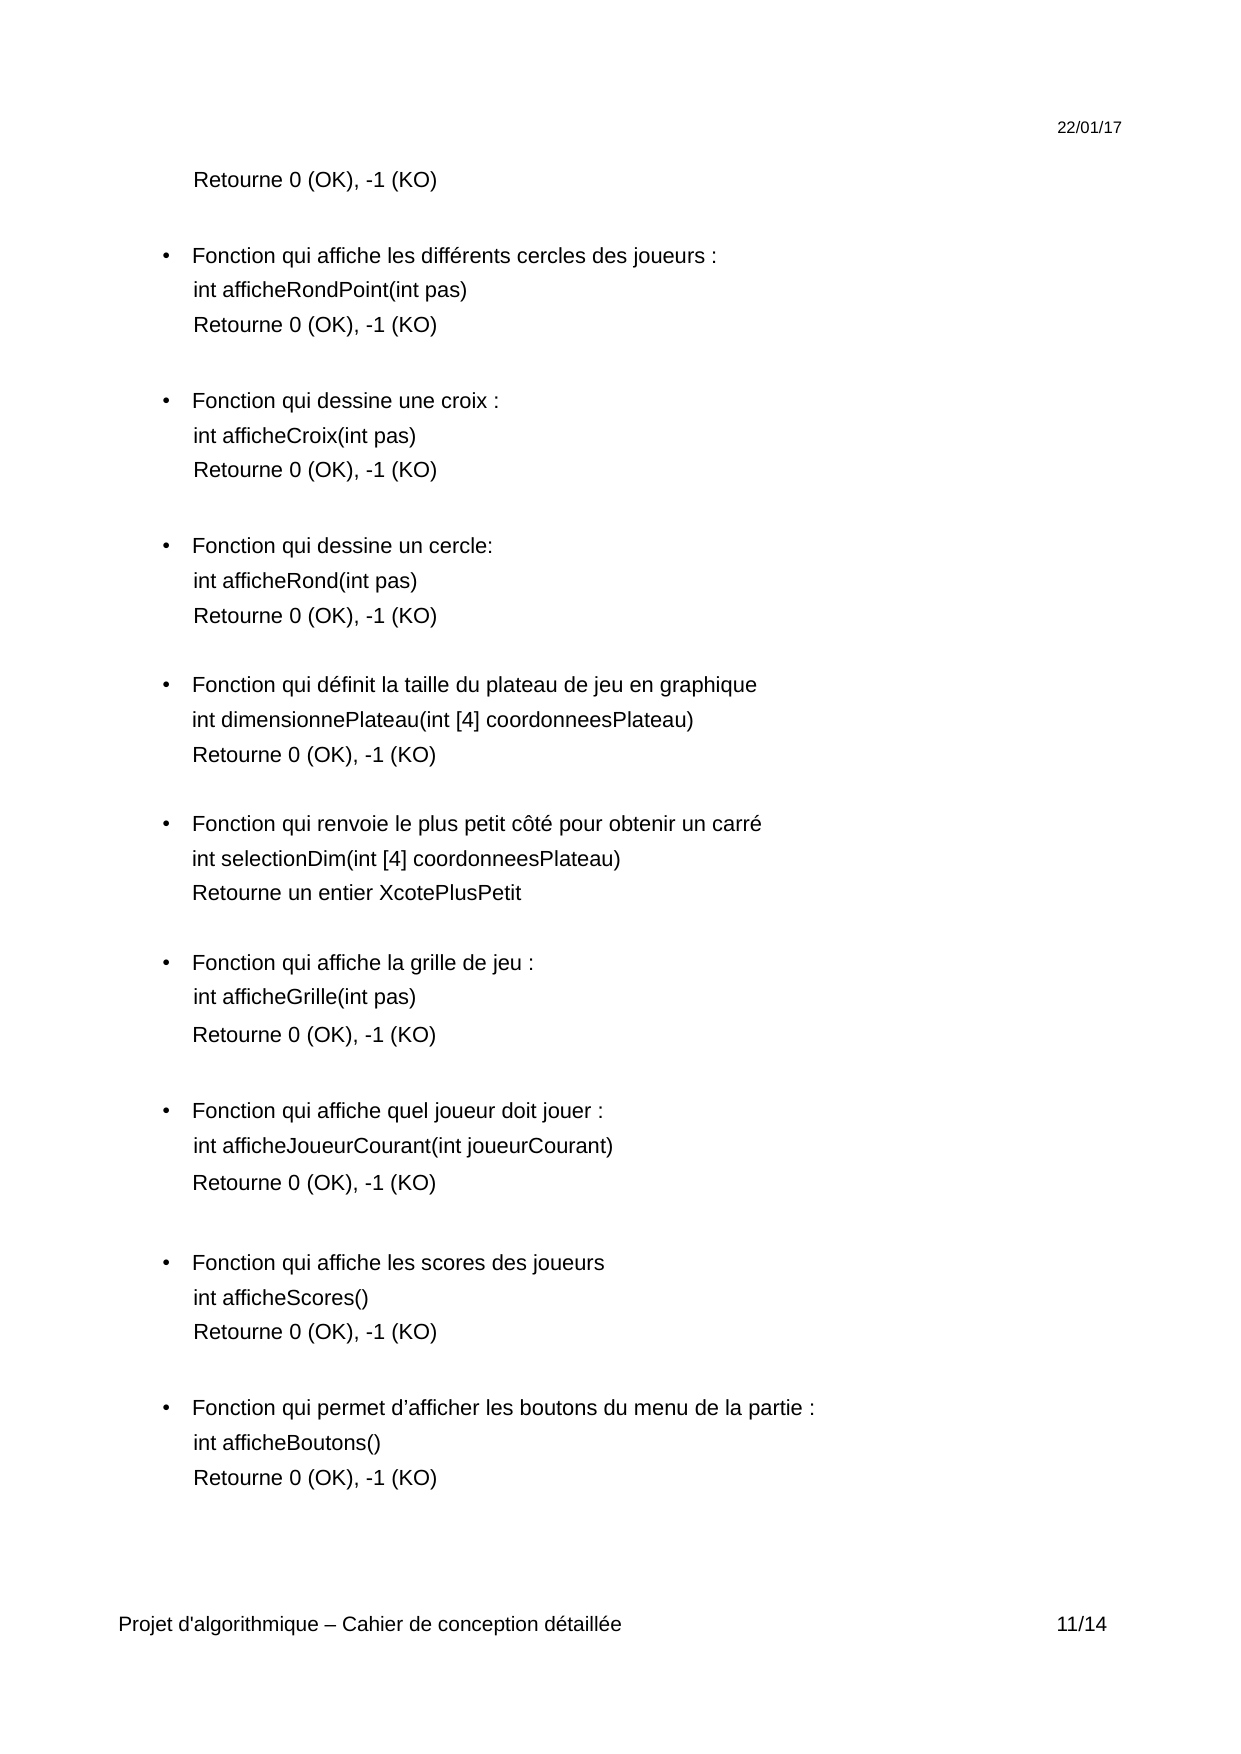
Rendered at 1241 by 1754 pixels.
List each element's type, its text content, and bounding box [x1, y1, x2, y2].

text Retourne 0 (OK), -1 (KO) [118, 603, 1122, 628]
list int selectionDim(int [4] coordonneesPlateau) [162, 846, 1122, 871]
text Retourne 0 (OK), -1 (KO) [118, 312, 1122, 337]
text int afficheGrille(int pas) [118, 984, 1122, 1009]
text int afficheJoueurCourant(int joueurCourant) [118, 1133, 1122, 1158]
list Fonction qui dessine un cercle: [162, 533, 1122, 558]
list int dimensionnePlateau(int [4] coordonneesPlateau) [162, 707, 1122, 732]
list Retourne un entier XcotePlusPetit [162, 880, 1122, 905]
text Retourne 0 (OK), -1 (KO) [118, 1464, 1122, 1490]
text int afficheRondPoint(int pas) [118, 277, 1122, 303]
text int afficheScores() [118, 1284, 1122, 1310]
list Fonction qui affiche les différents cercles des joueurs : [162, 243, 1122, 268]
text Retourne 0 (OK), -1 (KO) [118, 457, 1122, 483]
list Fonction qui dessine une croix : [162, 388, 1122, 413]
text int afficheBoutons() [118, 1430, 1122, 1455]
text Retourne 0 (OK), -1 (KO) [118, 1019, 1122, 1048]
text int afficheCroix(int pas) [118, 423, 1122, 448]
list Fonction qui définit la taille du plateau de jeu en graphique [162, 672, 1122, 697]
text int afficheRond(int pas) [118, 568, 1122, 593]
text Retourne 0 (OK), -1 (KO) [118, 1167, 1122, 1196]
list Fonction qui affiche les scores des joueurs [162, 1250, 1122, 1275]
text Retourne 0 (OK), -1 (KO) [118, 741, 1122, 767]
list Fonction qui affiche quel joueur doit jouer : [162, 1098, 1122, 1123]
text Retourne 0 (OK), -1 (KO) [118, 167, 1122, 192]
list Fonction qui affiche la grille de jeu : [162, 949, 1122, 975]
list Fonction qui permet d’afficher les boutons du menu de la partie : [162, 1395, 1122, 1420]
list Fonction qui renvoie le plus petit côté pour obtenir un carré [162, 811, 1122, 836]
text Retourne 0 (OK), -1 (KO) [118, 1319, 1122, 1344]
